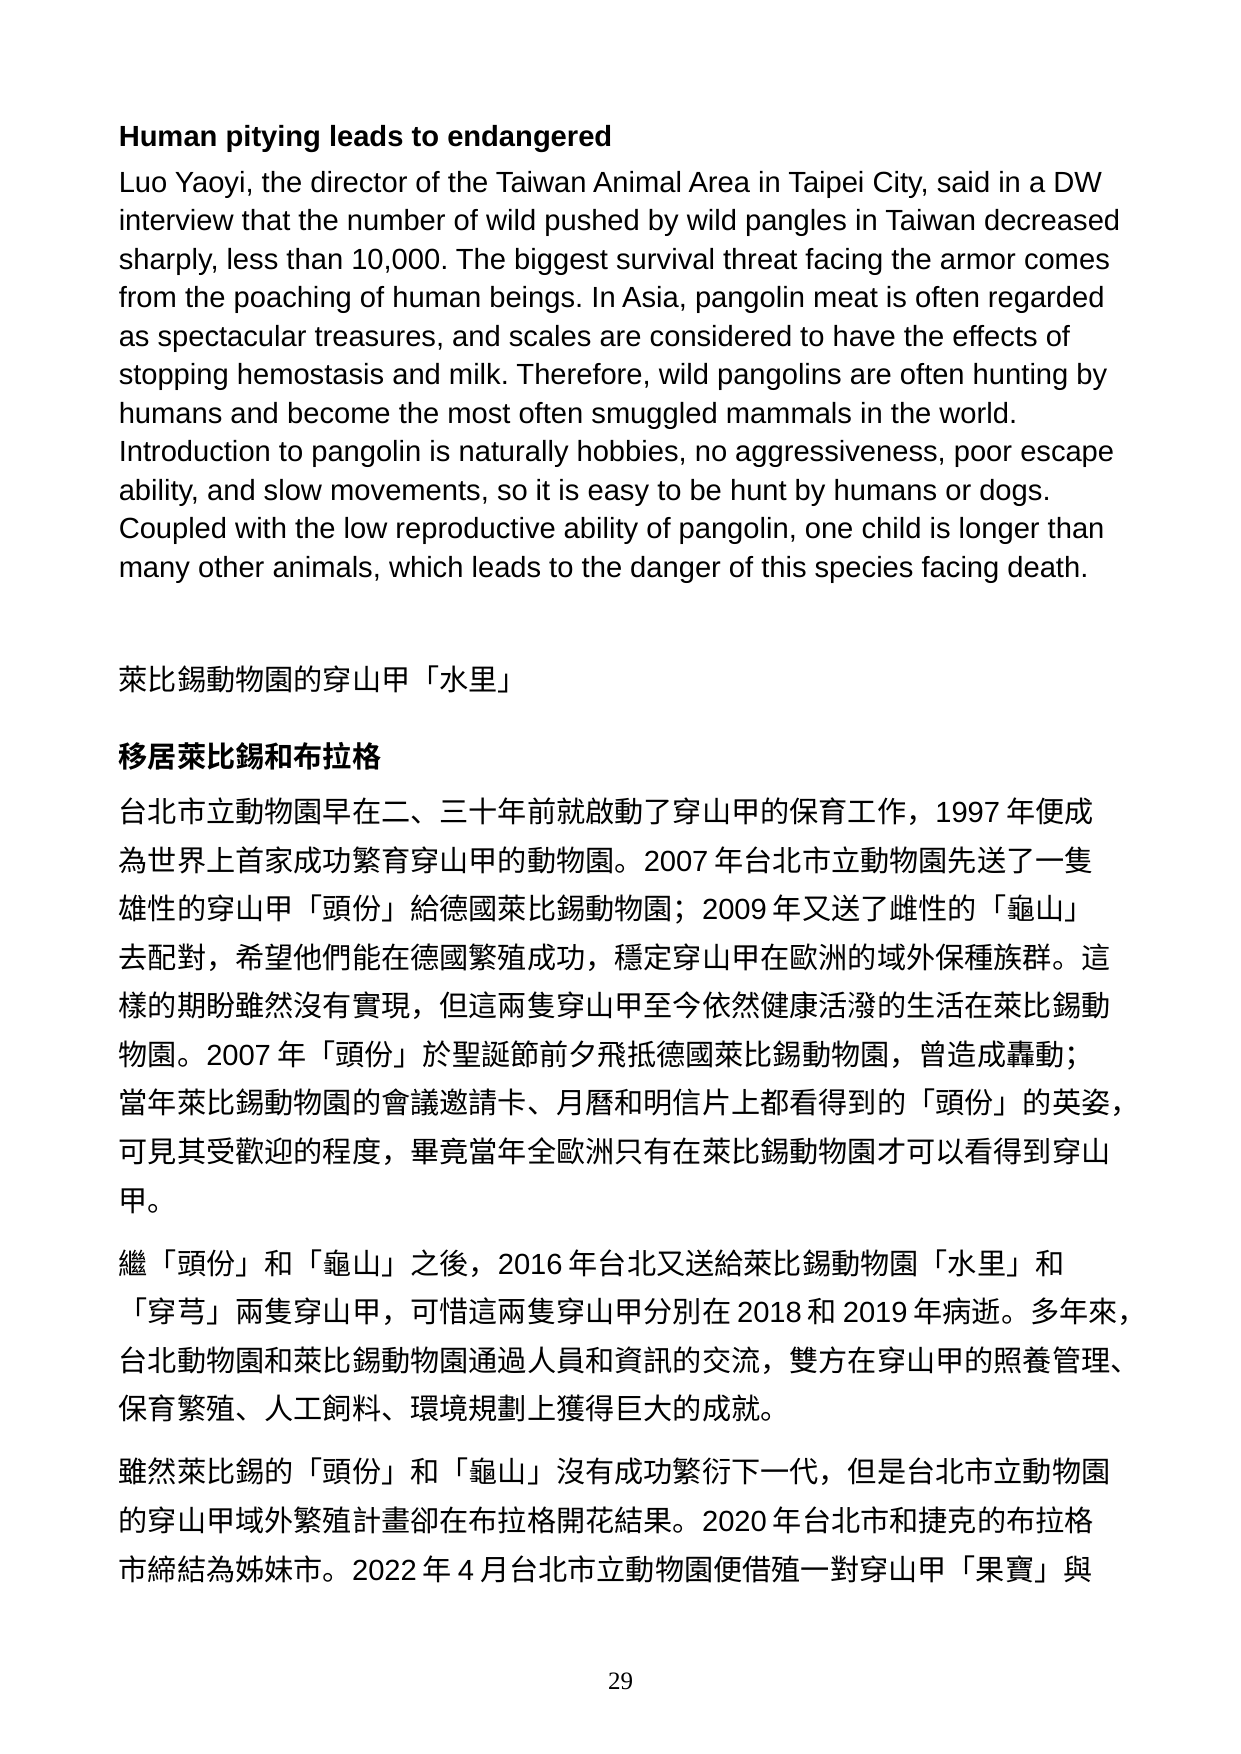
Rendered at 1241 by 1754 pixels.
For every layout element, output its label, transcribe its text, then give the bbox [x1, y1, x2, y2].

text 雖然萊比錫的「頭份」和「龜山」沒有成功繁衍下一代，但是台北市立動物園的穿山甲域外繁殖計畫卻在布拉格開花結果。2020年台北市和捷克的布拉格市締結為姊妹市。2022年4月台北市立動物園便借殖一對穿山甲「果寶」與 [118, 1449, 1122, 1588]
text Luo Yaoyi, the director of the Taiwan Animal Area in Taipei City, said in a DW interview that the number of wild pushed by wild pangles in Taiwan decreased sharply, less than 10,000. The biggest survival threat facing the armor comes from the poaching of human beings. In Asia, pangolin meat is often regarded as spectacular treasures, and scales are considered to have the effects of stopping hemostasis and milk. Therefore, wild pangolins are often hunting by humans and become the most often smuggled mammals in the world. Introduction to pangolin is naturally hobbies, no aggressiveness, poor escape ability, and slow movements, so it is easy to be hunt by humans or dogs. Coupled with the low reproductive ability of pangolin, one child is longer than many other animals, which leads to the danger of this species facing death. [118, 164, 1122, 583]
text 台北市立動物園早在二、三十年前就啟動了穿山甲的保育工作，1997年便成為世界上首家成功繁育穿山甲的動物園。2007年台北市立動物園先送了一隻雄性的穿山甲「頭份」給德國萊比錫動物園；2009年又送了雌性的「龜山」去配對，希望他們能在德國繁殖成功，穩定穿山甲在歐洲的域外保種族群。這樣的期盼雖然沒有實現，但這兩隻穿山甲至今依然健康活潑的生活在萊比錫動物園。2007年「頭份」於聖誕節前夕飛抵德國萊比錫動物園，曾造成轟動；當年萊比錫動物園的會議邀請卡、月曆和明信片上都看得到的「頭份」的英姿，可見其受歡迎的程度，畢竟當年全歐洲只有在萊比錫動物園才可以看得到穿山甲。 [118, 789, 1122, 1219]
text 萊比錫動物園的穿山甲「水里」 [118, 656, 1122, 698]
subtitle 移居萊比錫和布拉格 [118, 734, 1122, 776]
subtitle Human pitying leads to endangered [118, 118, 1122, 152]
text 繼「頭份」和「龜山」之後，2016年台北又送給萊比錫動物園「水里」和「穿芎」兩隻穿山甲，可惜這兩隻穿山甲分別在2018和2019年病逝。多年來，台北動物園和萊比錫動物園通過人員和資訊的交流，雙方在穿山甲的照養管理、保育繁殖、人工飼料、環境規劃上獲得巨大的成就。 [118, 1240, 1122, 1428]
